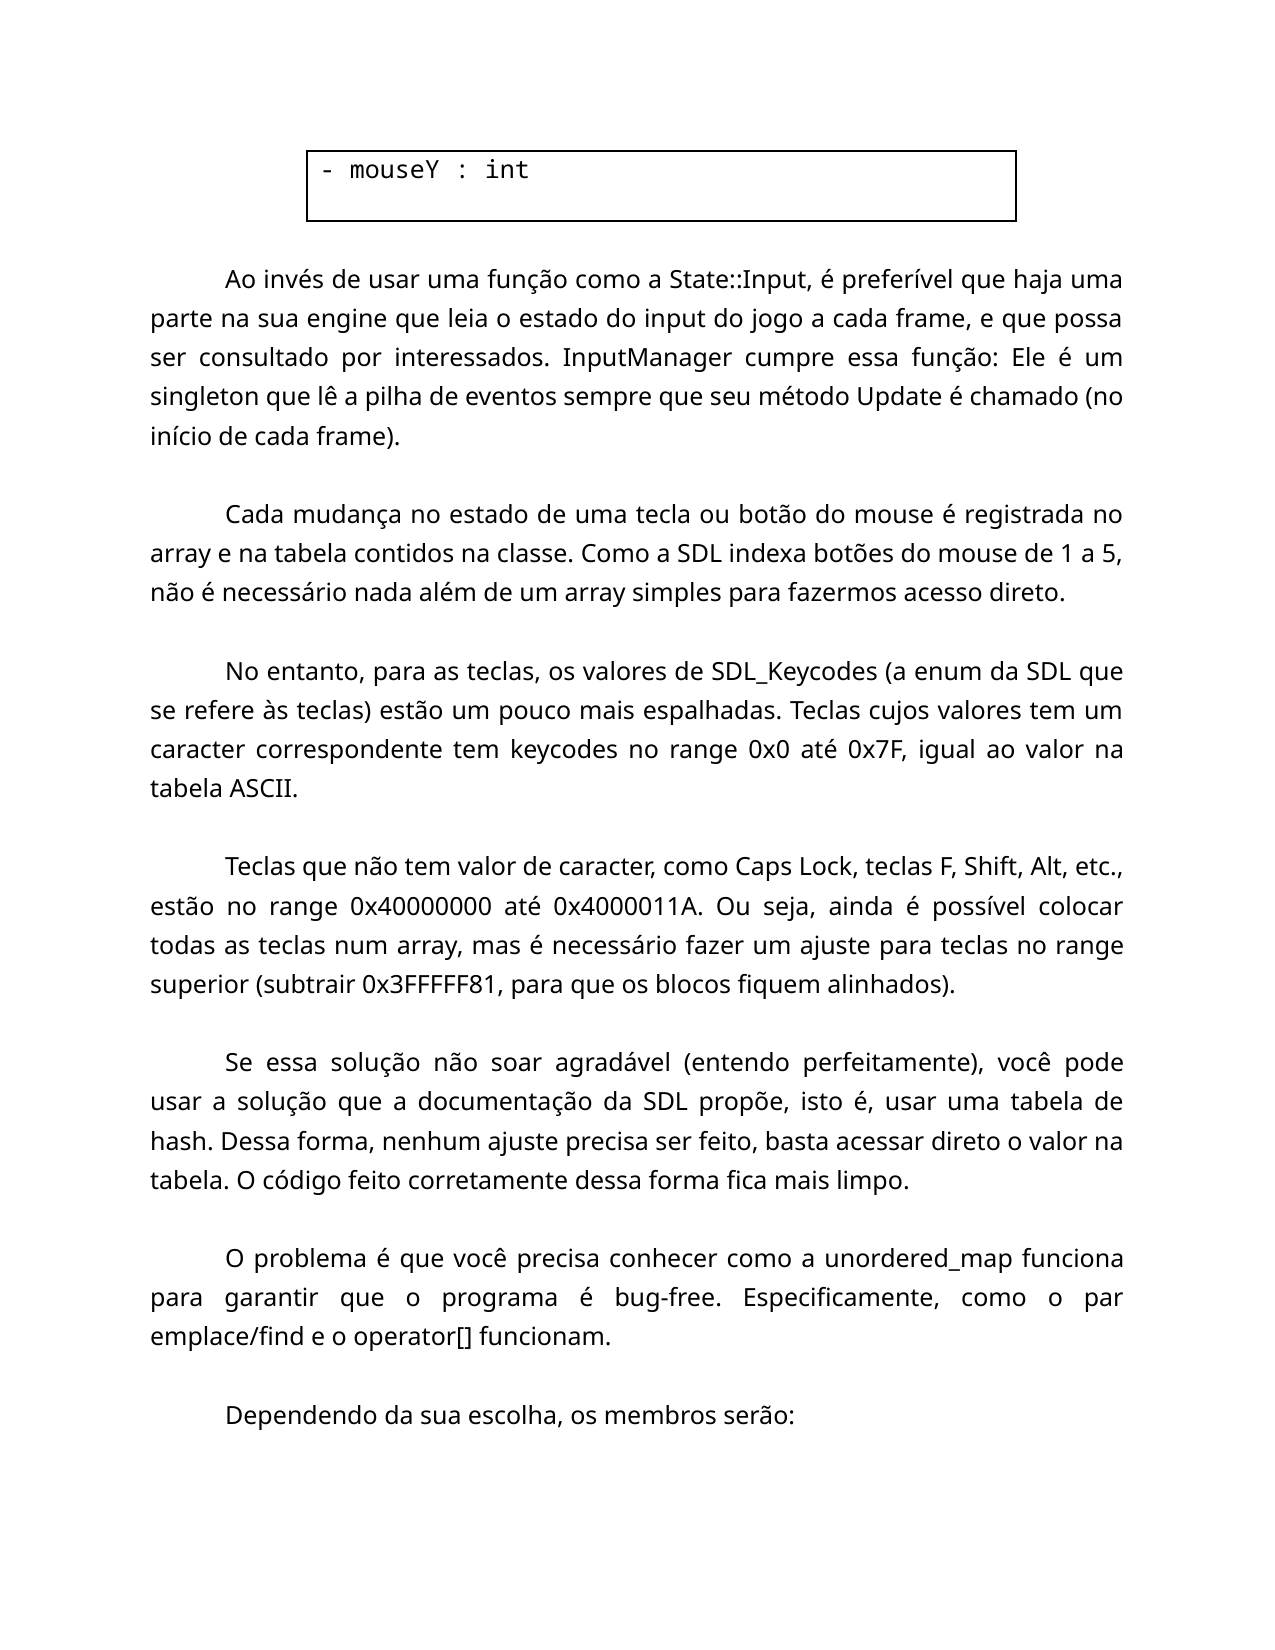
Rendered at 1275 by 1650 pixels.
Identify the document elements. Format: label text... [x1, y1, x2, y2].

text No entanto, para as teclas, os valores de SDL_Keycodes (a enum da SDL que se refere às teclas) estão um pouco mais espalhadas. Teclas cujos valores tem um caracter correspondente tem keycodes no range 0x0 até 0x7F, igual ao valor na tabela ASCII. [150, 653, 1125, 805]
text Se essa solução não soar agradável (entendo perfeitamente), você pode usar a solução que a documentação da SDL propõe, isto é, usar uma tabela de hash. Dessa forma, nenhum ajuste precisa ser feito, basta acessar direto o valor na tabela. O código feito corretamente dessa forma fica mais limpo. [150, 1045, 1125, 1196]
table_cell - mouseY : int [308, 152, 1015, 220]
text Ao invés de usar uma função como a State::Input, é preferível que haja uma parte na sua engine que leia o estado do input do jogo a cada frame, e que possa ser consultado por interessados. InputManager cumpre essa função: Ele é um singleton que lê a pilha de eventos sempre que seu método Update é chamado (no início de cada frame). [150, 261, 1125, 452]
text Dependendo da sua escolha, os membros serão: [150, 1397, 1125, 1431]
text Teclas que não tem valor de caracter, como Caps Lock, teclas F, Shift, Alt, etc., estão no range 0x40000000 até 0x4000011A. Ou seja, ainda é possível colocar todas as teclas num array, mas é necessário fazer um ajuste para teclas no range superior (subtrair 0x3FFFFF81, para que os blocos fiquem alinhados). [150, 849, 1125, 1001]
text O problema é que você precisa conhecer como a unordered_map funciona para garantir que o programa é bug-free. Especificamente, como o par emplace/find e o operator[] funcionam. [150, 1241, 1125, 1353]
text Cada mudança no estado de uma tecla ou botão do mouse é registrada no array e na tabela contidos na classe. Como a SDL indexa botões do mouse de 1 a 5, não é necessário nada além de um array simples para fazermos acesso direto. [150, 496, 1125, 609]
